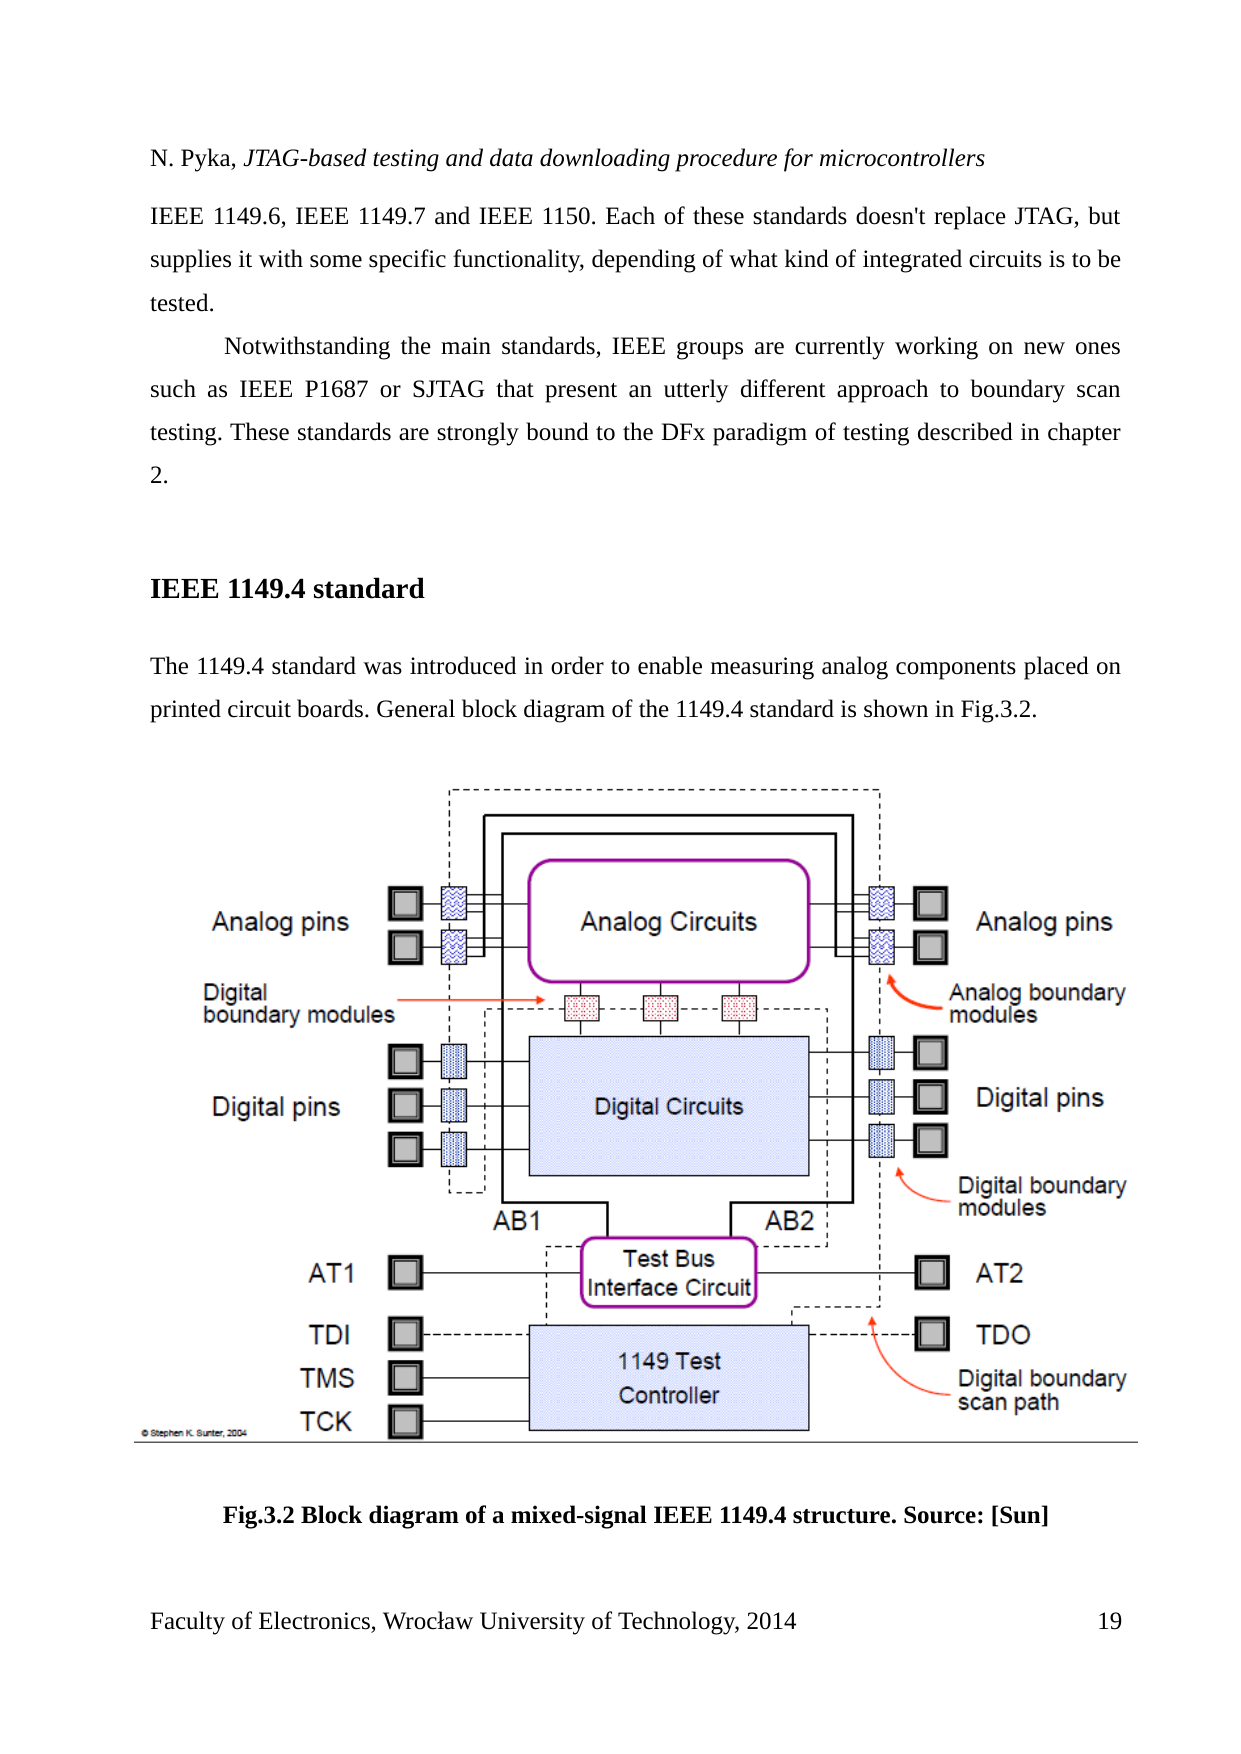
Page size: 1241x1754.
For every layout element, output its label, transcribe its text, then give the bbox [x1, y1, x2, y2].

text The 1149.4 standard was introduced in order to enable measuring analog components placed on printed circuit boards. General block diagram of the 1149.4 standard is shown in Fig.3.2. [150, 651, 1122, 723]
text Fig.3.2 Block diagram of a mixed-signal IEEE 1149.4 structure. Source: [Sun] [150, 1500, 1122, 1529]
text Notwithstanding the main standards, IEEE groups are currently working on new ones such as IEEE P1687 or SJTAG that present an utterly different approach to boundary scan testing. These standards are strongly bound to the DFx paradigm of testing described in chapter 2. [150, 331, 1122, 489]
picture [134, 780, 1138, 1443]
text IEEE 1149.6, IEEE 1149.7 and IEEE 1150. Each of these standards doesn't replace JTAG, but supplies it with some specific functionality, depending of what kind of integrated circuits is to be tested. [150, 201, 1122, 316]
subtitle IEEE 1149.4 standard [150, 571, 1122, 605]
